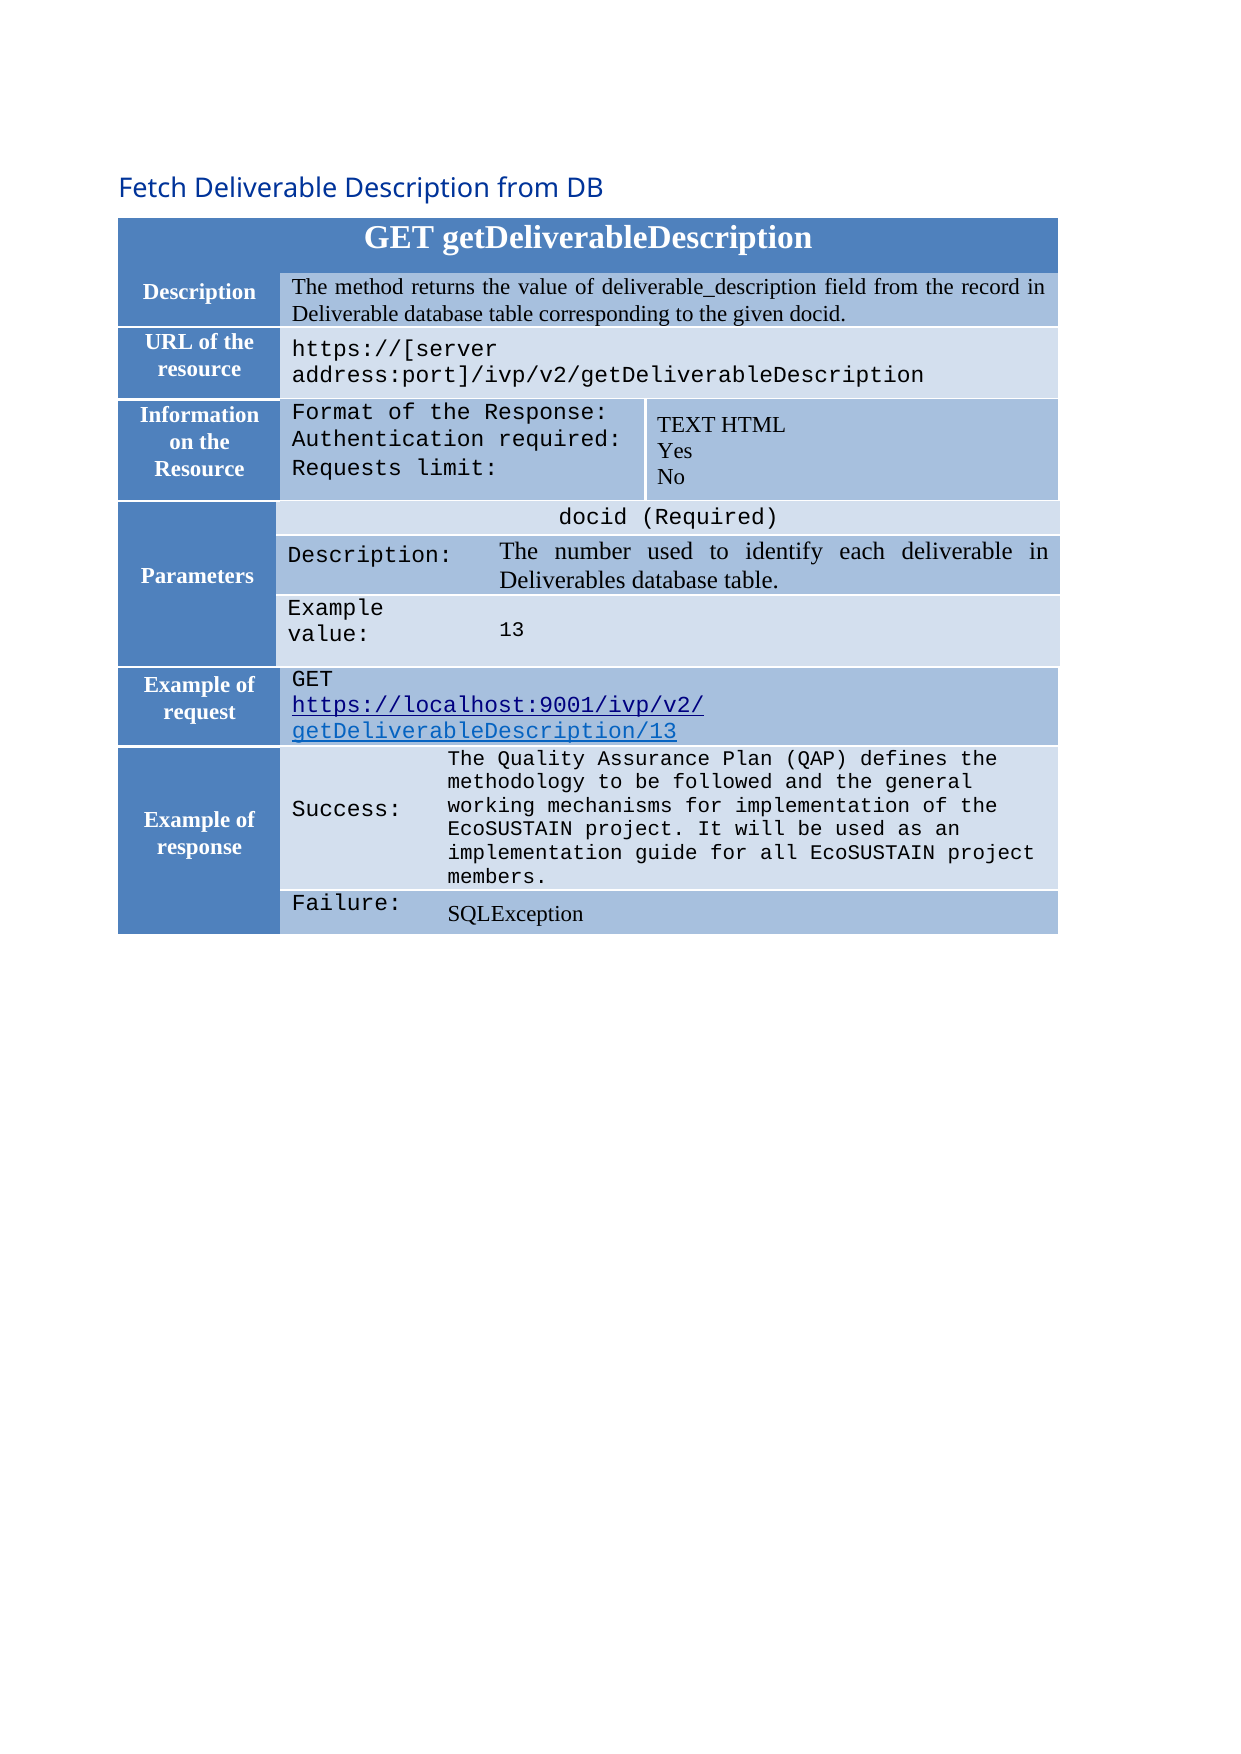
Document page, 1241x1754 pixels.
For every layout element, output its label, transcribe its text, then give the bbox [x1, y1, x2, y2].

table_cell Parameters [118, 502, 276, 666]
table_cell Information on the Resource [118, 401, 280, 500]
table_cell SQLException [436, 891, 1058, 934]
table_cell TEXT HTML Yes No [647, 399, 1058, 500]
table_cell URL of the resource [118, 328, 280, 398]
table_cell Success: [280, 747, 436, 889]
table_cell Example of request [118, 668, 280, 745]
table_cell The number used to identify each deliverable in Deliverables database table. [488, 536, 1060, 594]
table_cell The Quality Assurance Plan (QAP) defines the methodology to be followed and the general working mechanisms for implementation of the EcoSUSTAIN project. It will be used as an implementation guide for all EcoSUSTAIN project members. [436, 747, 1058, 889]
table_cell docid (Required) [276, 501, 1060, 534]
table_cell 13 [488, 596, 1060, 666]
table_cell Description [118, 273, 280, 326]
table_cell Example of response [118, 748, 280, 934]
table_cell Format of the Response: Authentication required: Requests limit: [280, 399, 644, 500]
table_cell GET https://localhost:9001/ivp/v2/getDeliverableDescription/13 [280, 668, 1058, 745]
table_cell Description: [276, 536, 488, 594]
table_cell https://[server address:port]/ivp/v2/getDeliverableDescription [280, 328, 1058, 398]
table_cell The method returns the value of deliverable_description field from the record in Deliverable database table corresponding to the given docid. [280, 273, 1058, 326]
table_cell Failure: [280, 891, 436, 934]
table_cell Example value: [276, 596, 488, 666]
subtitle Fetch Deliverable Description from DB [118, 168, 1122, 205]
table_header GET getDeliverableDescription [118, 218, 1058, 273]
